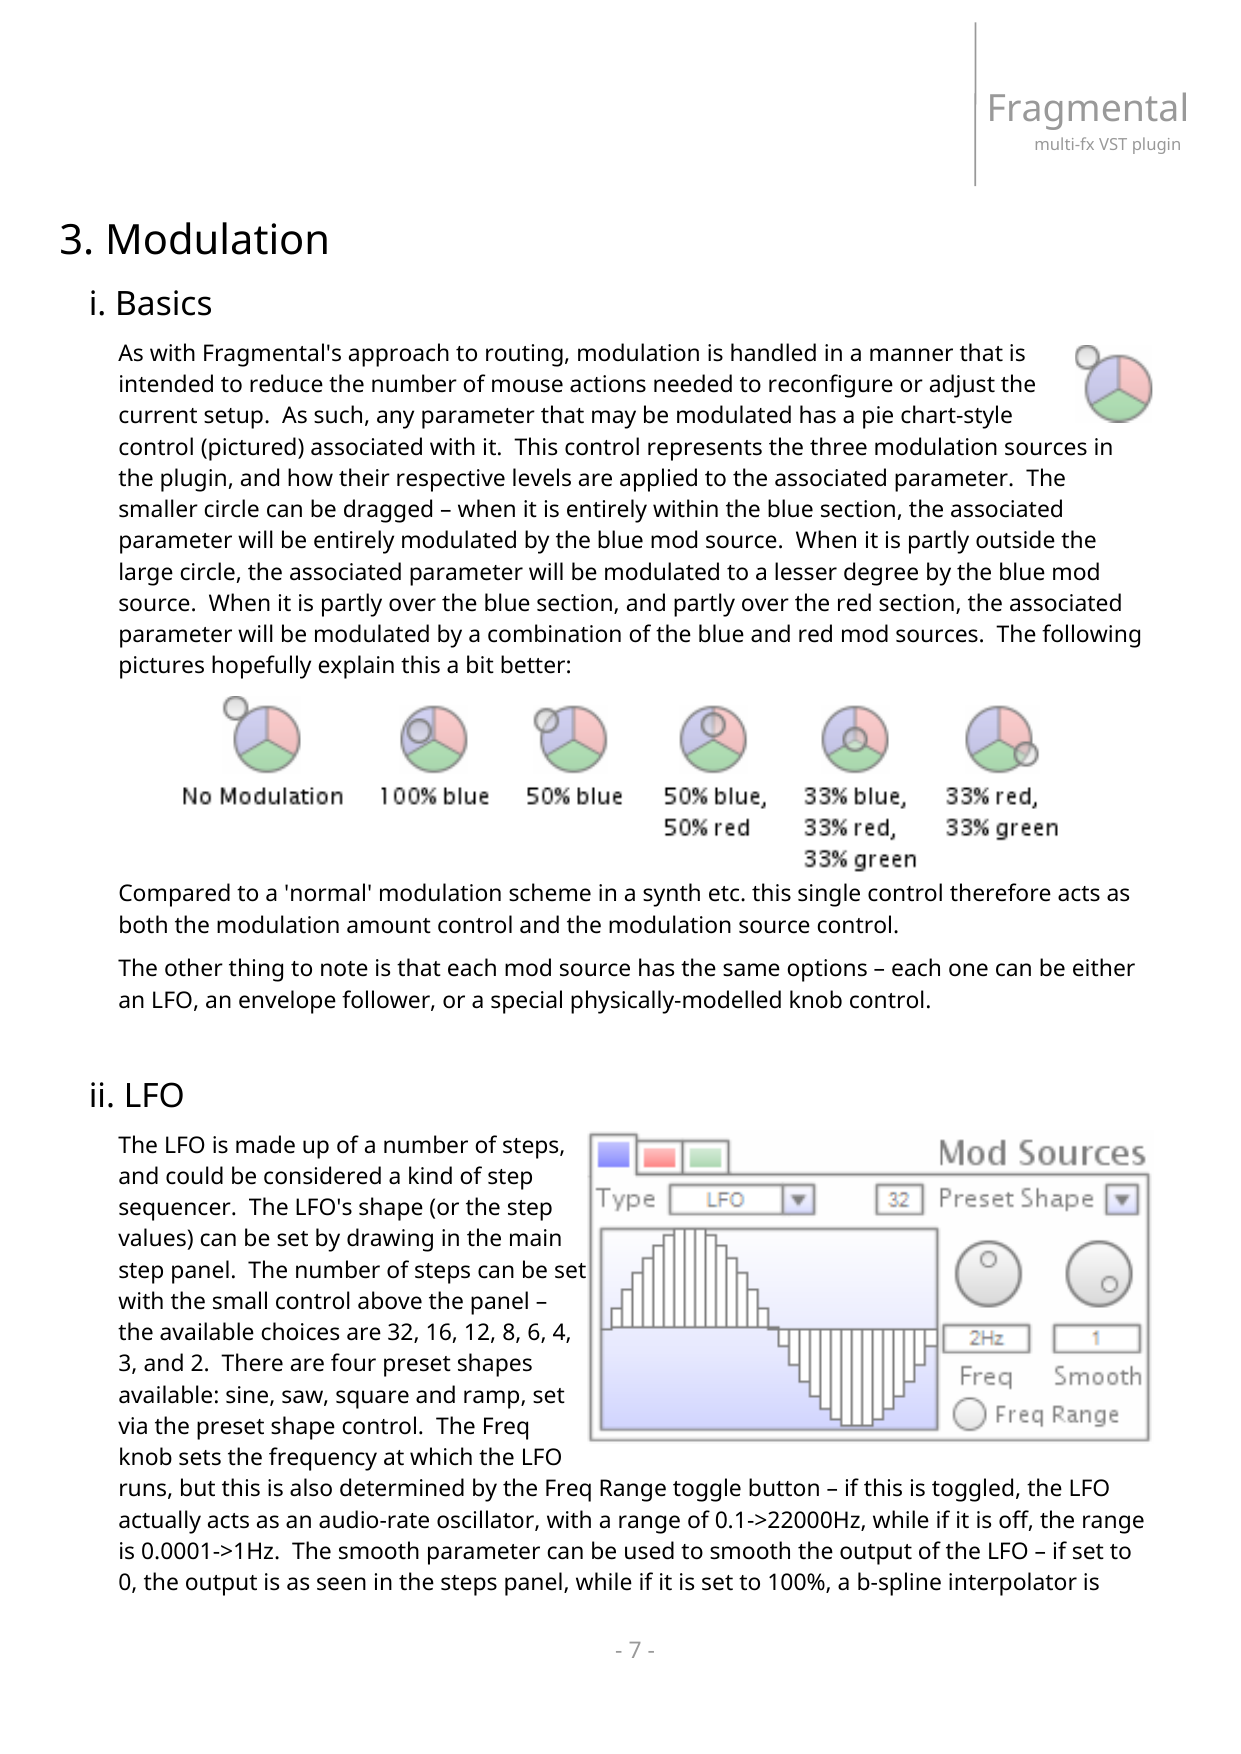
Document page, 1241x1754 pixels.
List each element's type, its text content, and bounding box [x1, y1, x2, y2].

picture [180, 696, 1060, 878]
picture [1075, 345, 1153, 423]
text As with Fragmental's approach to routing, modulation is handled in a manner that is intended to reduce the number of mouse actions needed to reconfigure or adjust the current setup. As such, any parameter that may be modulated has a pie chart-style control (pictured) associated with it. This control represents the three modulation sources in the plugin, and how their respective levels are applied to the associated parameter. The smaller circle can be dragged – when it is entirely within the blue section, the associated parameter will be entirely modulated by the blue mod source. When it is partly outside the large circle, the associated parameter will be modulated to a lesser degree by the blue mod source. When it is partly over the blue section, and partly over the red section, the associated parameter will be modulated by a combination of the blue and red mod sources. The following pictures hopefully explain this a bit better: [118, 337, 1152, 681]
text The LFO is made up of a number of steps, and could be considered a kind of step sequencer. The LFO's shape (or the step values) can be set by drawing in the main step panel. The number of steps can be set with the small control above the panel – the available choices are 32, 16, 12, 8, 6, 4, 3, and 2. There are four preset shapes available: sine, saw, square and ramp, set via the preset shape control. The Freq knob sets the frequency at which the LFO runs, but this is also determined by the Freq Range toggle button – if this is toggled, the LFO actually acts as an audio-rate oscillator, with a range of 0.1->22000Hz, while if it is off, the range is 0.0001->1Hz. The smooth parameter can be used to smooth the output of the LFO – if set to 0, the output is as seen in the steps panel, while if it is set to 100%, a b-spline interpolator is [118, 1129, 1152, 1597]
subtitle i. Basics [88, 279, 1152, 325]
text Compared to a 'normal' modulation scheme in a synth etc. this single control therefore acts as both the modulation amount control and the modulation source control. [118, 693, 1152, 940]
subtitle 3. Modulation [59, 210, 1181, 267]
subtitle ii. LFO [88, 1071, 1152, 1117]
picture [586, 1130, 1154, 1444]
text The other thing to note is that each mod source has the same options – each one can be either an LFO, an envelope follower, or a special physically-modelled knob control. [118, 952, 1152, 1015]
